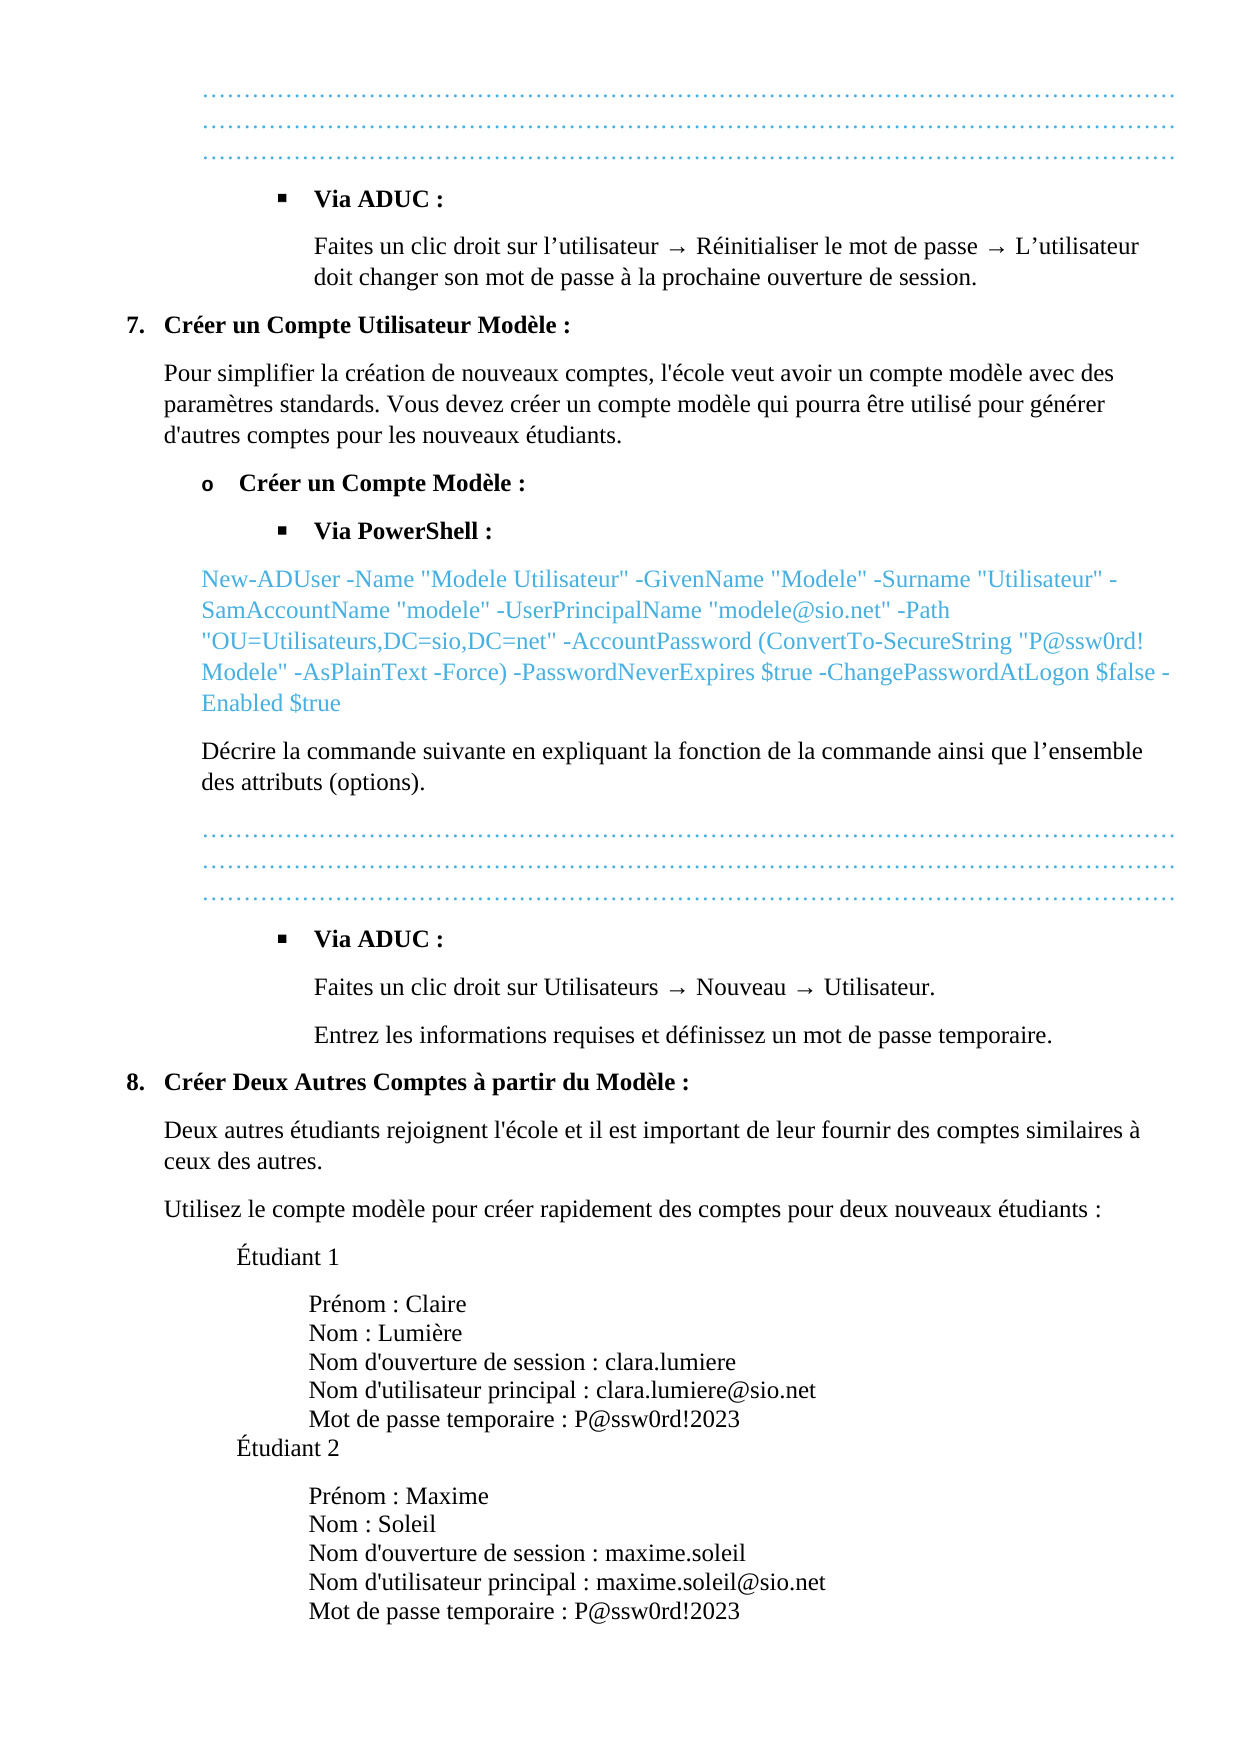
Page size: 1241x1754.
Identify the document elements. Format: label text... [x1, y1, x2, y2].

text Deux autres étudiants rejoignent l'école et il est important de leur fournir des comptes similaires à ceux des autres. [164, 1115, 1181, 1175]
text Nom : Soleil [308, 1509, 1181, 1538]
text ……………………………………………………………………………………………………………………………………………………………………………………………………………………………………………………………………………………………………………………… [201, 74, 1181, 165]
text Étudiant 1 [236, 1242, 1181, 1270]
text Étudiant 2 [236, 1433, 1181, 1462]
text Entrez les informations requises et définissez un mot de passe temporaire. [314, 1020, 1181, 1048]
text Nom d'utilisateur principal : clara.lumiere@sio.net [308, 1376, 1181, 1404]
text Nom d'ouverture de session : maxime.soleil [308, 1538, 1181, 1567]
text Faites un clic droit sur Utilisateurs → Nouveau → Utilisateur. [314, 972, 1181, 1001]
text Mot de passe temporaire : P@ssw0rd!2023 [308, 1596, 1181, 1624]
text Nom d'ouverture de session : clara.lumiere [308, 1347, 1181, 1376]
text Nom d'utilisateur principal : maxime.soleil@sio.net [308, 1567, 1181, 1596]
list Créer Deux Autres Comptes à partir du Modèle : [126, 1067, 1181, 1096]
list Via PowerShell : [276, 516, 1181, 545]
text Pour simplifier la création de nouveaux comptes, l'école veut avoir un compte modèle avec des paramètres standards. Vous devez créer un compte modèle qui pourra être utilisé pour générer d'autres comptes pour les nouveaux étudiants. [164, 358, 1181, 449]
list Via ADUC : [276, 924, 1181, 953]
text Prénom : Maxime [308, 1481, 1181, 1509]
list Créer un Compte Modèle : [201, 468, 1181, 497]
text Décrire la commande suivante en expliquant la fonction de la commande ainsi que l’ensemble des attributs (options). [201, 736, 1181, 796]
text New-ADUser -Name "Modele Utilisateur" -GivenName "Modele" -Surname "Utilisateur" -SamAccountName "modele" -UserPrincipalName "modele@sio.net" -Path "OU=Utilisateurs,DC=sio,DC=net" -AccountPassword (ConvertTo-SecureString "P@ssw0rd!Modele" -AsPlainText -Force) -PasswordNeverExpires $true -ChangePasswordAtLogon $false -Enabled $true [201, 564, 1181, 717]
text Nom : Lumière [308, 1318, 1181, 1347]
text ……………………………………………………………………………………………………………………………………………………………………………………………………………………………………………………………………………………………………………………… [201, 814, 1181, 905]
list Via ADUC : [276, 184, 1181, 212]
text Faites un clic droit sur l’utilisateur → Réinitialiser le mot de passe → L’utilisateur doit changer son mot de passe à la prochaine ouverture de session. [314, 231, 1181, 291]
text Mot de passe temporaire : P@ssw0rd!2023 [308, 1404, 1181, 1433]
text Utilisez le compte modèle pour créer rapidement des comptes pour deux nouveaux étudiants : [164, 1194, 1181, 1223]
text Prénom : Claire [308, 1289, 1181, 1318]
list Créer un Compte Utilisateur Modèle : [126, 310, 1181, 339]
